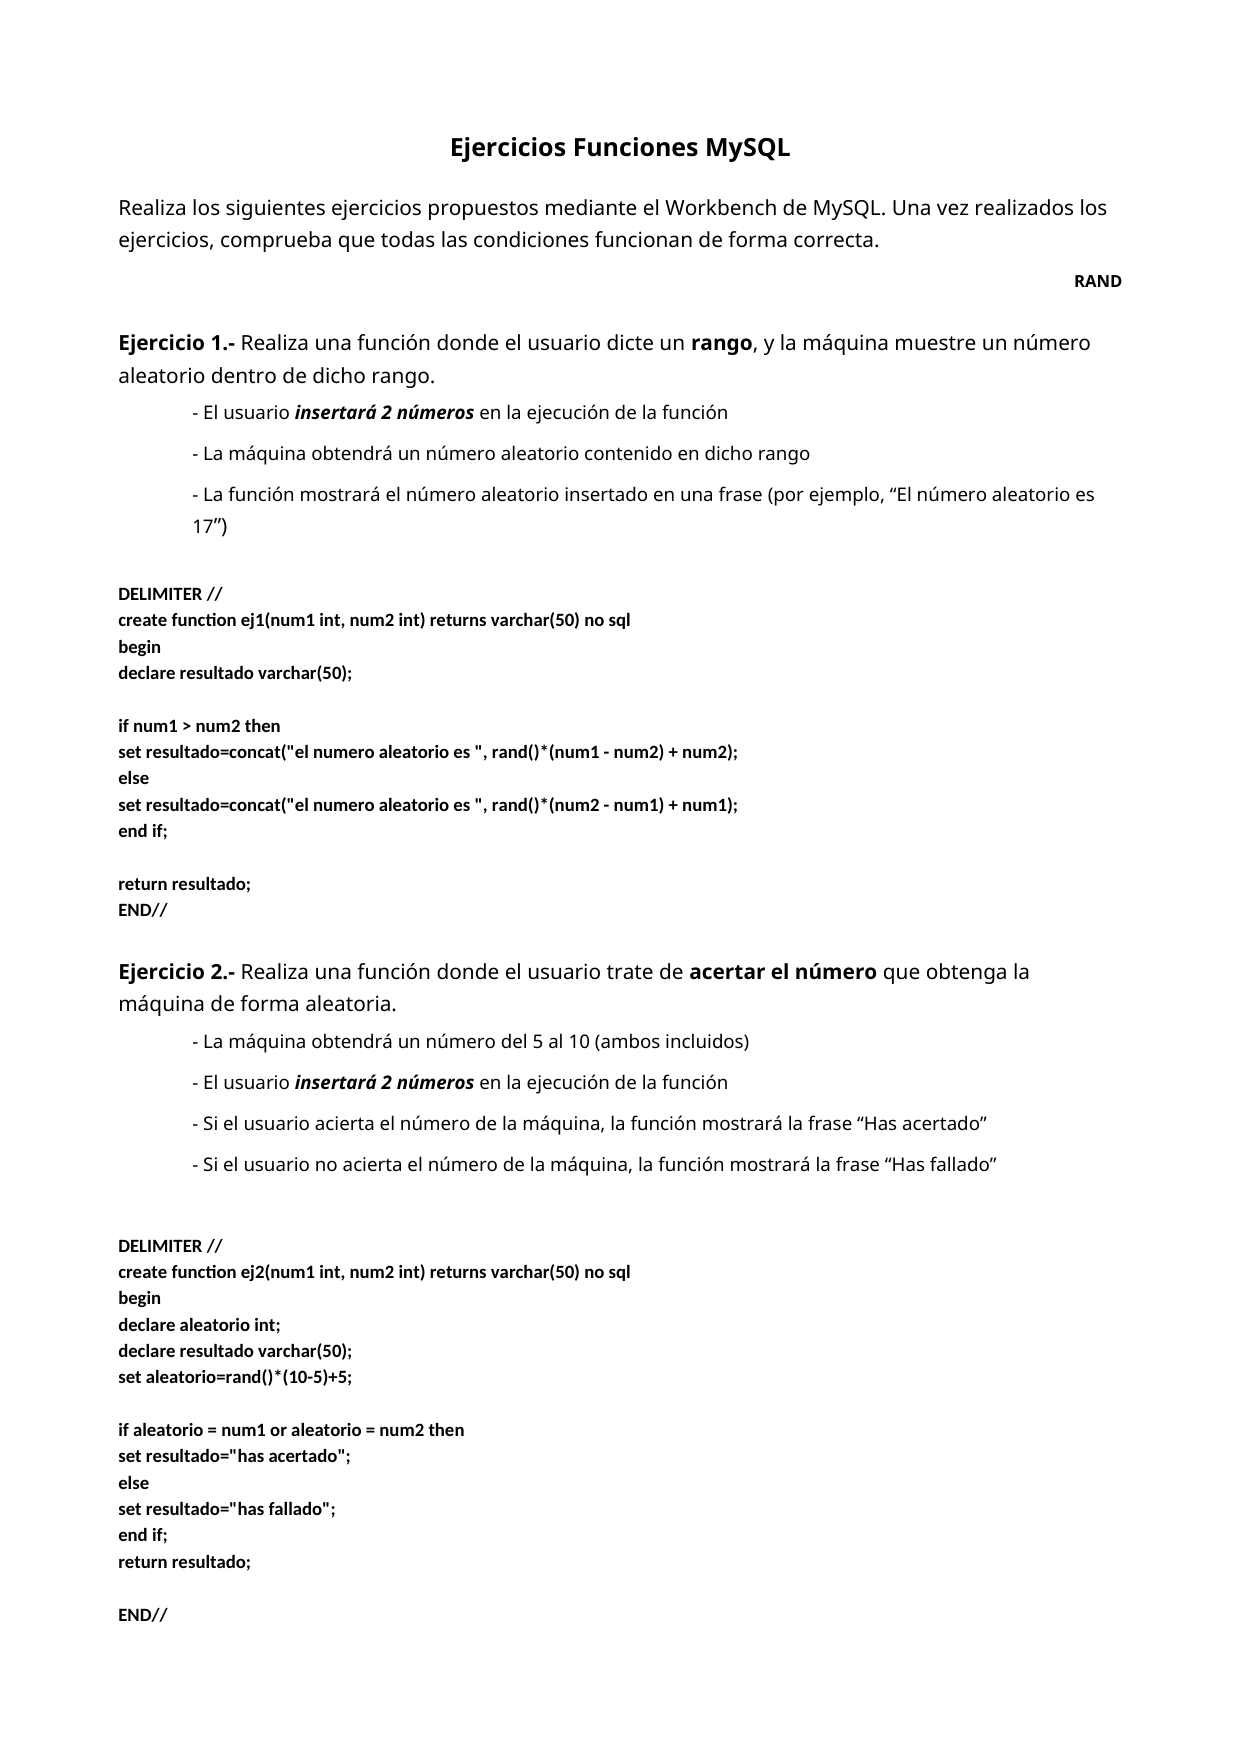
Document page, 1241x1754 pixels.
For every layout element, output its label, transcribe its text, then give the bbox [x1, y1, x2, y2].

text DELIMITER // create function ej2(num1 int, num2 int) returns varchar(50) no sql begin declare aleatorio int; declare resultado varchar(50); set aleatorio=rand()*(10-5)+5; if aleatorio = num1 or aleatorio = num2 then set resultado="has acertado"; else set resultado="has fallado"; end if; return resultado; END// [118, 1234, 1122, 1626]
text - La máquina obtendrá un número del 5 al 10 (ambos incluidos) [192, 1028, 1122, 1053]
text Ejercicio 2.- Realiza una función donde el usuario trate de acertar el número que obtenga la máquina de forma aleatoria. [118, 957, 1122, 1018]
text Realiza los siguientes ejercicios propuestos mediante el Workbench de MySQL. Una vez realizados los ejercicios, comprueba que todas las condiciones funcionan de forma correcta. [118, 193, 1122, 254]
text - La función mostrará el número aleatorio insertado en una frase (por ejemplo, “El número aleatorio es 17”) [192, 482, 1122, 540]
text - El usuario insertará 2 números en la ejecución de la función [192, 399, 1122, 425]
text - El usuario insertará 2 números en la ejecución de la función [192, 1069, 1122, 1095]
text - Si el usuario acierta el número de la máquina, la función mostrará la frase “Has acertado” [192, 1110, 1122, 1136]
text - La máquina obtendrá un número aleatorio contenido en dicho rango [192, 441, 1122, 466]
text Ejercicio 1.- Realiza una función donde el usuario dicte un rango, y la máquina muestre un número aleatorio dentro de dicho rango. [118, 328, 1122, 389]
text Ejercicios Funciones MySQL [118, 130, 1122, 164]
text - Si el usuario no acierta el número de la máquina, la función mostrará la frase “Has fallado” [192, 1151, 1122, 1177]
text RAND [118, 270, 1122, 293]
text DELIMITER // create function ej1(num1 int, num2 int) returns varchar(50) no sql begin declare resultado varchar(50); if num1 > num2 then set resultado=concat("el numero aleatorio es ", rand()*(num1 - num2) + num2); else set resultado=concat("el numero aleatorio es ", rand()*(num2 - num1) + num1); end if; return resultado; END// [118, 582, 1122, 921]
